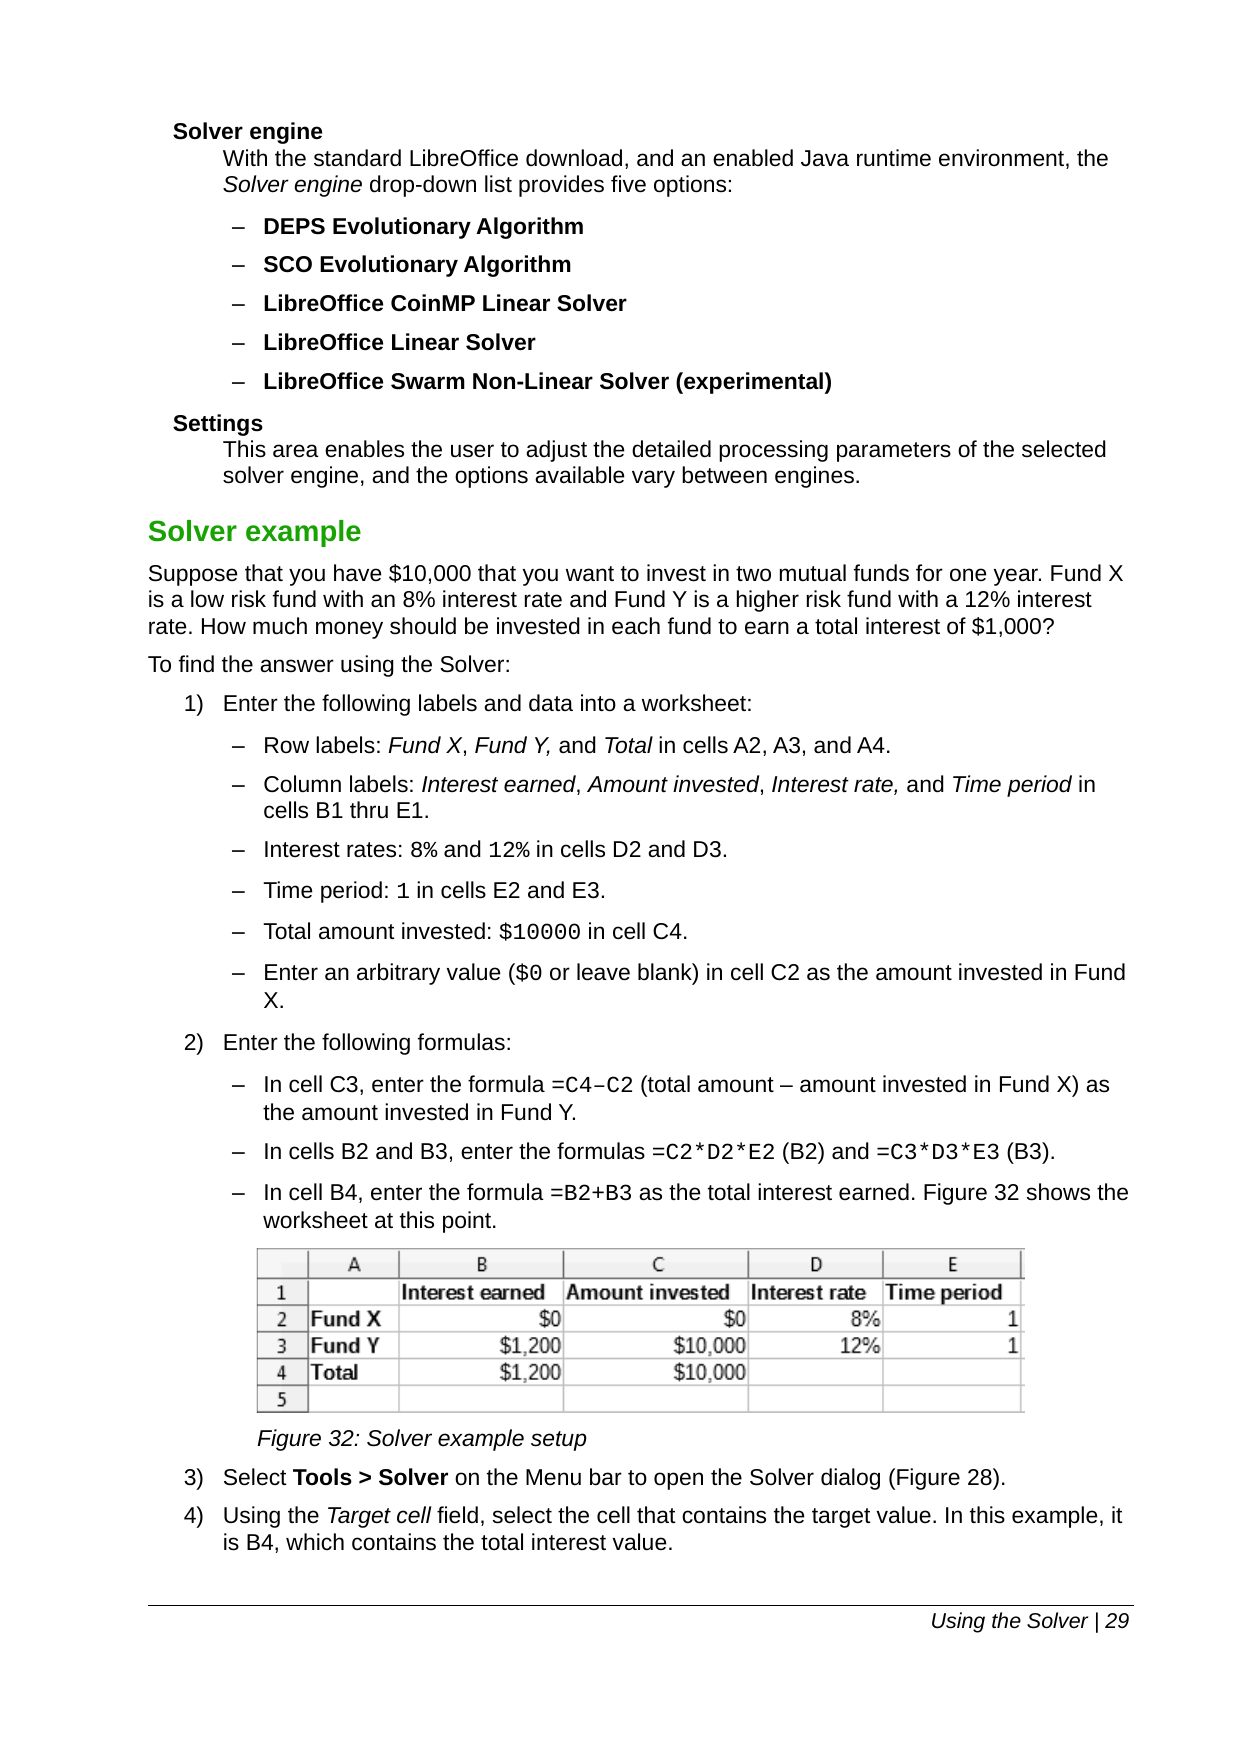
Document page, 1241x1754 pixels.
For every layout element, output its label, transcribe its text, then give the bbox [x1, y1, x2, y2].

list LibreOffice Swarm Non-Linear Solver (experimental) [229, 365, 1134, 397]
list Enter the following labels and data into a worksheet: [204, 690, 1134, 717]
text To find the answer using the Solver: [148, 651, 1134, 678]
list Using the Target cell field, select the cell that contains the target value. In this example, it is B4, which contains the total interest value. [204, 1502, 1134, 1555]
text Suppose that you have $10,000 that you want to invest in two mutual funds for one year. Fund X is a low risk fund with an 8% interest rate and Fund Y is a higher risk fund with a 12% interest rate. How much money should be invested in each fund to earn a total interest of $1,000? [148, 560, 1134, 639]
list Total amount invested: $10000 in cell C4. [229, 915, 1134, 946]
list In cell C3, enter the formula =C4–C2 (total amount – amount invested in Fund X) as the amount invested in Fund Y. [229, 1068, 1134, 1125]
list Enter the following formulas: [204, 1029, 1134, 1055]
subtitle Solver example [148, 514, 1134, 547]
text Figure 32: Solver example setup [257, 1425, 1025, 1451]
list SCO Evolutionary Algorithm [229, 248, 1134, 278]
text This area enables the user to adjust the detailed processing parameters of the selected solver engine, and the options available vary between engines. [223, 436, 1134, 489]
list Time period: 1 in cells E2 and E3. [229, 874, 1134, 905]
text With the standard LibreOffice download, and an enabled Java runtime environment, the Solver engine drop-down list provides five options: [223, 144, 1134, 197]
list In cell B4, enter the formula =B2+B3 as the total interest earned. Figure 32 shows the worksheet at this point. [229, 1176, 1134, 1236]
text Settings [173, 410, 1134, 436]
list Row labels: Fund X, Fund Y, and Total in cells A2, A3, and A4. [229, 729, 1134, 758]
list LibreOffice Linear Solver [229, 326, 1134, 356]
list Enter an arbitrary value ($0 or leave blank) in cell C2 as the amount invested in Fund X. [229, 956, 1134, 1016]
list LibreOffice CoinMP Linear Solver [229, 287, 1134, 317]
text Solver engine [173, 118, 1134, 144]
list Select Tools > Solver on the Menu bar to open the Solver dialog (Figure 28). [204, 1463, 1134, 1490]
picture [256, 1248, 1025, 1413]
list DEPS Evolutionary Algorithm [229, 210, 1134, 239]
list Interest rates: 8% and 12% in cells D2 and D3. [229, 833, 1134, 864]
list In cells B2 and B3, enter the formulas =C2*D2*E2 (B2) and =C3*D3*E3 (B3). [229, 1135, 1134, 1166]
list Column labels: Interest earned, Amount invested, Interest rate, and Time period in cells B1 thru E1. [229, 768, 1134, 824]
